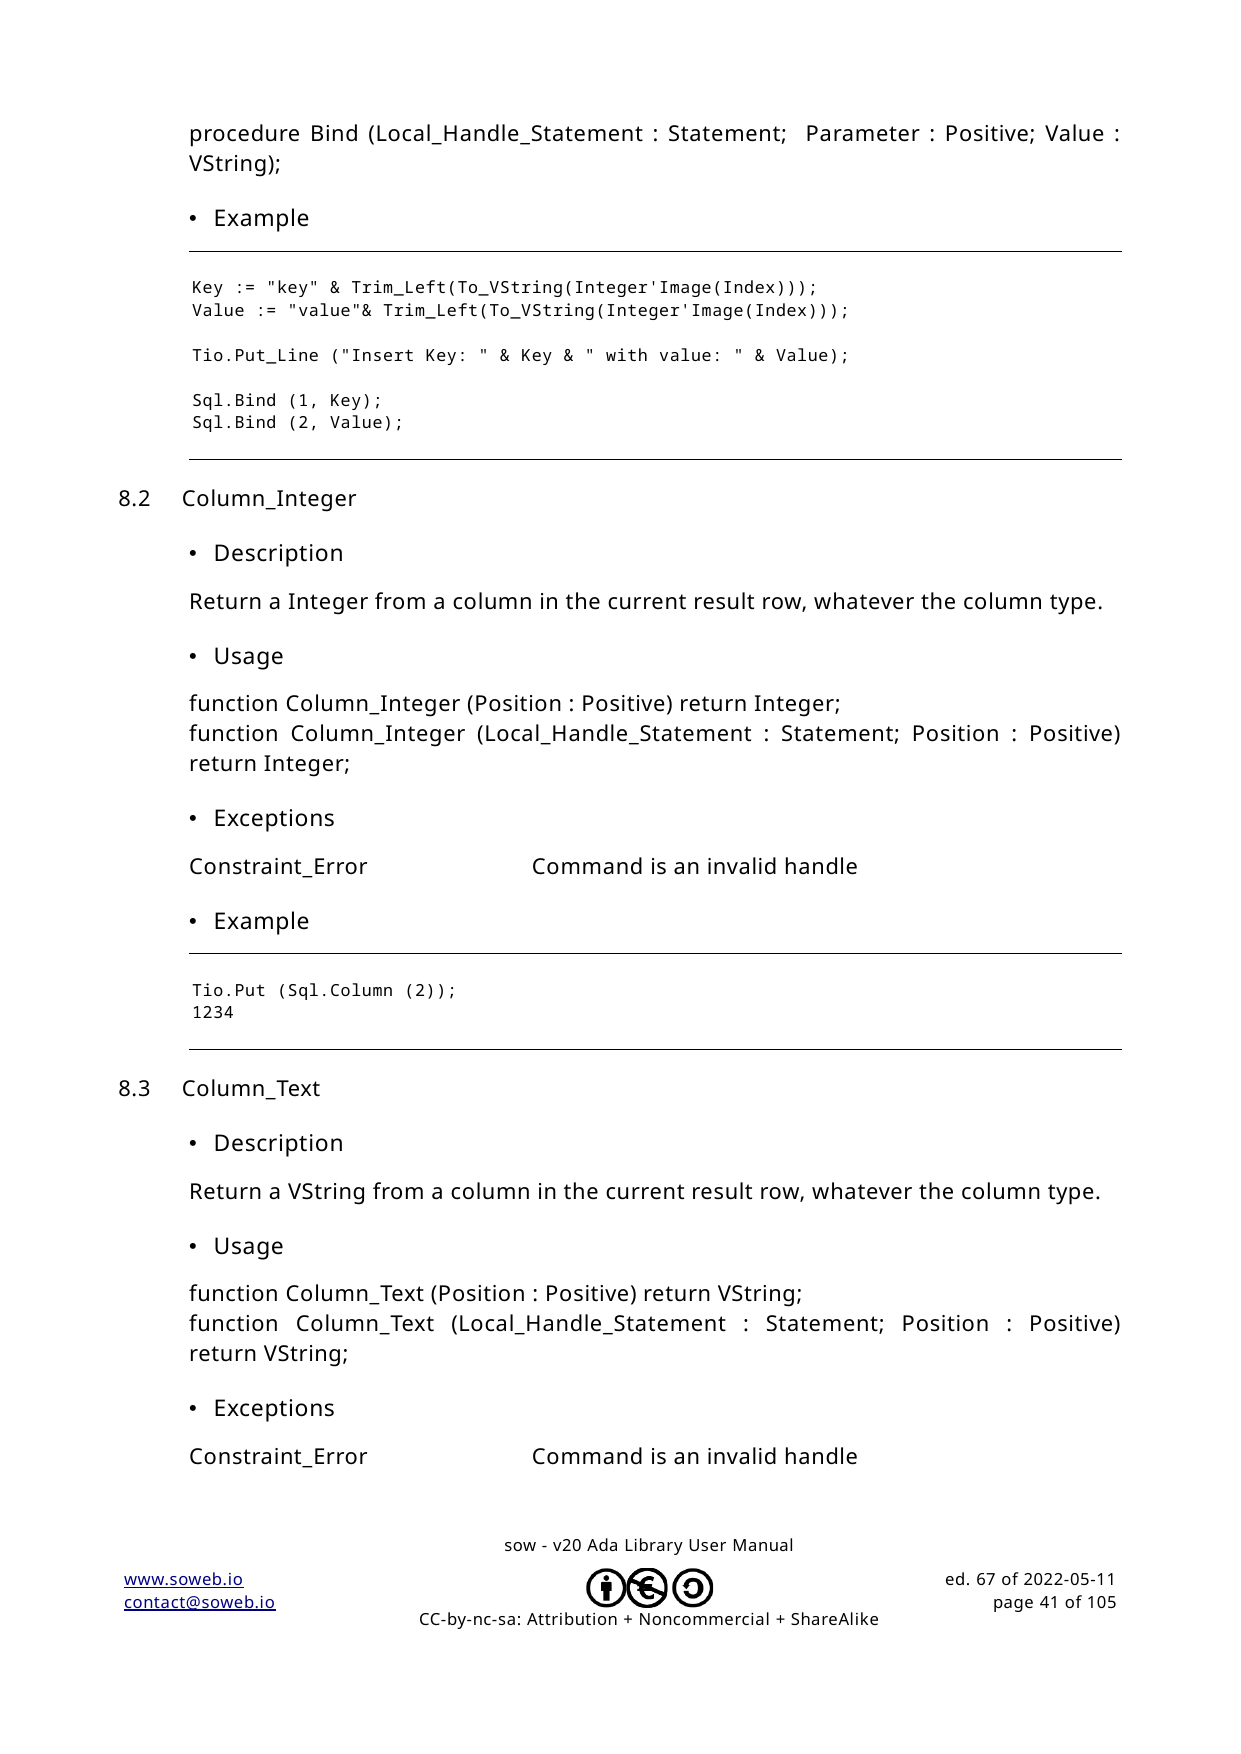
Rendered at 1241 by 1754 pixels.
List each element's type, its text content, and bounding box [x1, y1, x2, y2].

subtitle Exceptions [189, 1392, 1122, 1423]
text Return a VString from a column in the current result row, whatever the column type. [189, 1176, 1122, 1206]
subtitle Description [189, 1127, 1122, 1158]
subtitle Usage [189, 1229, 1122, 1261]
list Sql.Bind (1, Key); [189, 363, 1122, 408]
text Constraint_Error Command is an invalid handle [189, 1441, 1122, 1471]
text function Column_Text (Position : Positive) return VString; [189, 1278, 1122, 1308]
list Tio.Put (Sql.Column (2)); [189, 954, 1122, 998]
picture [672, 1568, 714, 1608]
text procedure Bind (Local_Handle_Statement : Statement; Parameter : Positive; Value : VString); [189, 118, 1122, 178]
picture [585, 1568, 668, 1608]
subtitle Exceptions [189, 802, 1122, 833]
subtitle Usage [189, 639, 1122, 670]
text Return a Integer from a column in the current result row, whatever the column type. [189, 586, 1122, 616]
subtitle Column_Text [118, 1073, 1122, 1103]
subtitle Example [189, 904, 1122, 936]
list Value := "value"& Trim_Left(To_VString(Integer'Image(Index))); [189, 296, 1122, 318]
text function Column_Integer (Local_Handle_Statement : Statement; Position : Positive) return Integer; [189, 718, 1122, 778]
text function Column_Integer (Position : Positive) return Integer; [189, 688, 1122, 718]
list Sql.Bind (2, Value); [189, 408, 1122, 434]
list Key := "key" & Trim_Left(To_VString(Integer'Image(Index))); [189, 252, 1122, 296]
subtitle Example [189, 202, 1122, 233]
text Constraint_Error Command is an invalid handle [189, 851, 1122, 881]
subtitle Column_Integer [118, 483, 1122, 513]
subtitle Description [189, 537, 1122, 568]
list Tio.Put_Line ("Insert Key: " & Key & " with value: " & Value); [189, 318, 1122, 363]
list 1234 [189, 998, 1122, 1049]
text function Column_Text (Local_Handle_Statement : Statement; Position : Positive) return VString; [189, 1308, 1122, 1368]
